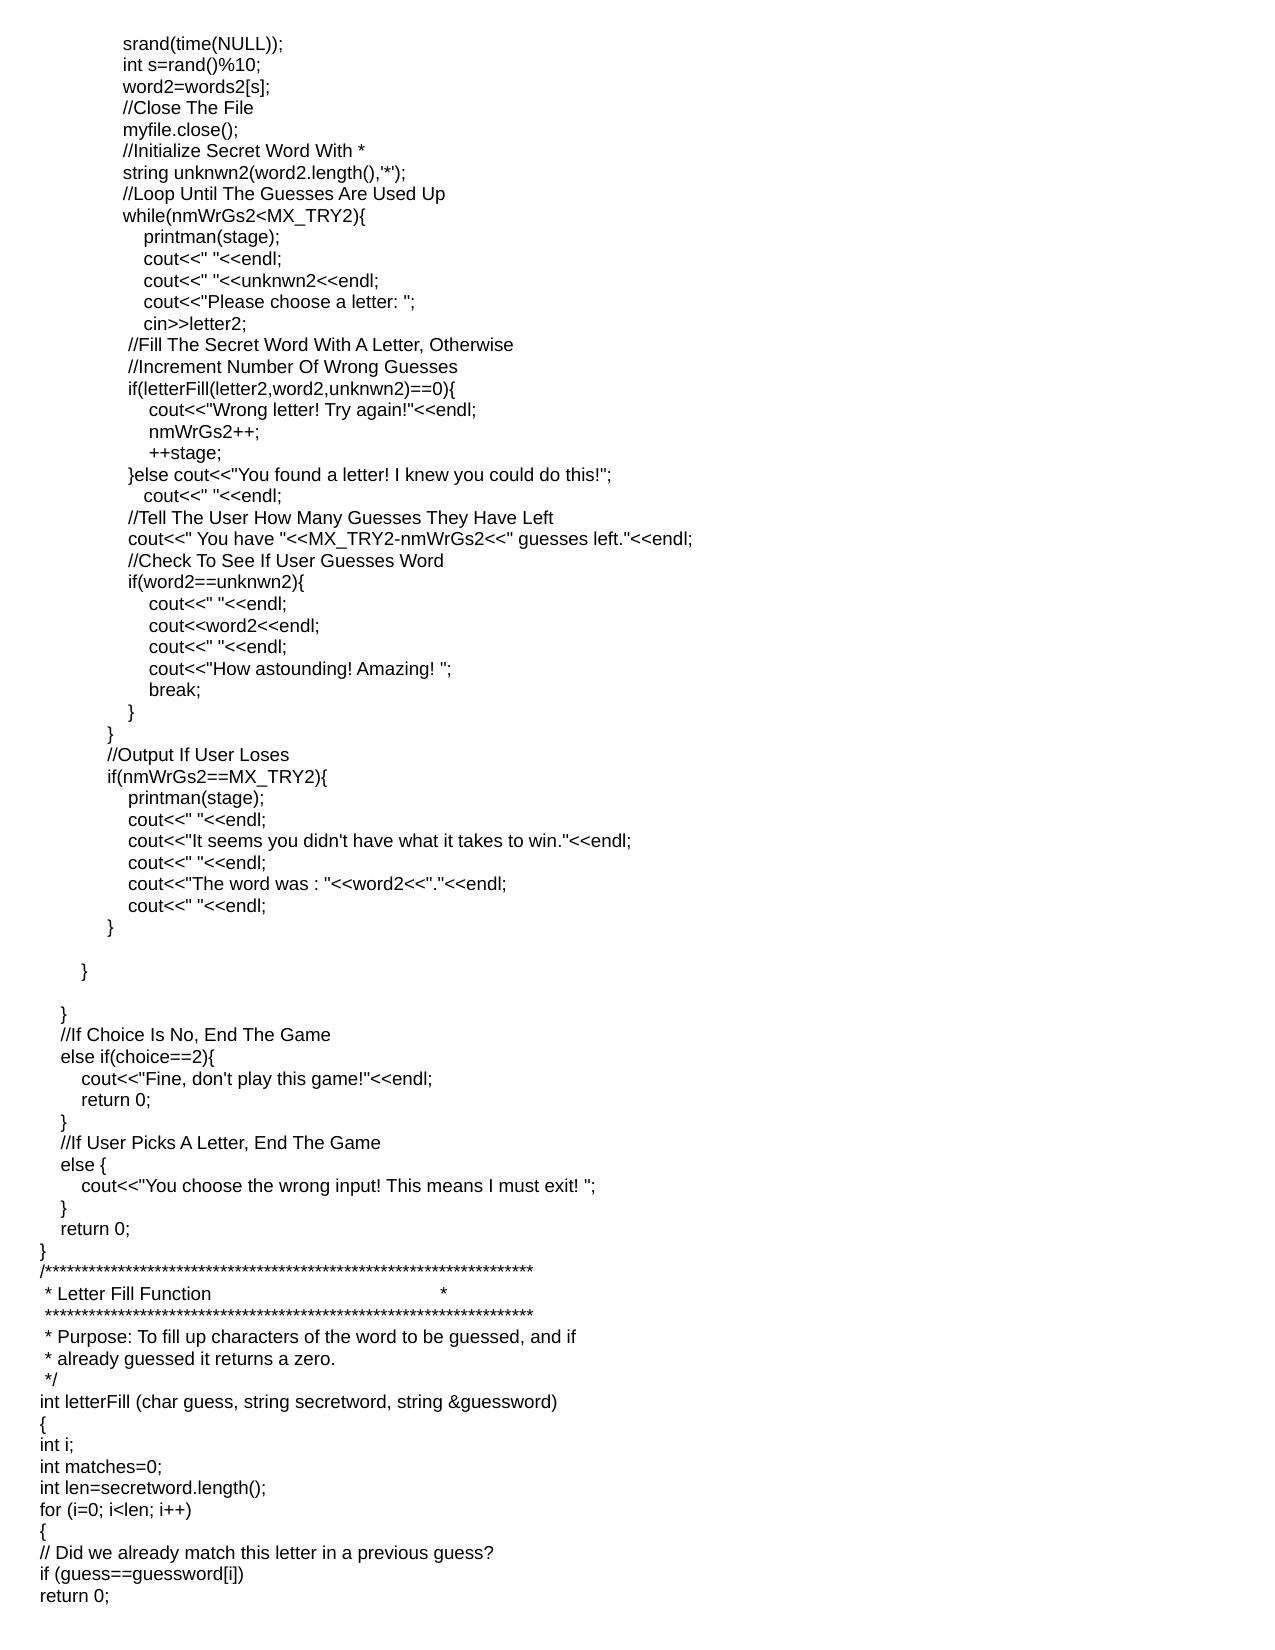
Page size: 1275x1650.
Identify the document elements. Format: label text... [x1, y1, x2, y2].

text srand(time(NULL)); [39, 32, 1156, 54]
text { [39, 1412, 1156, 1434]
text for (i=0; i<len; i++) [39, 1498, 1156, 1520]
text } [39, 1197, 1156, 1218]
text //Output If User Loses [39, 744, 1156, 765]
text /******************************************************************* [39, 1261, 1156, 1283]
text cout<<" "<<endl; [39, 852, 1156, 873]
text int matches=0; [39, 1455, 1156, 1477]
text } [39, 1003, 1156, 1024]
text } [39, 1110, 1156, 1132]
text int len=secretword.length(); [39, 1477, 1156, 1498]
text * Letter Fill Function * [39, 1283, 1156, 1304]
text ******************************************************************* [39, 1304, 1156, 1326]
text cout<<"Wrong letter! Try again!"<<endl; [39, 399, 1156, 420]
text //If User Picks A Letter, End The Game [39, 1132, 1156, 1153]
text cin>>letter2; [39, 313, 1156, 334]
text else { [39, 1153, 1156, 1175]
text myfile.close(); [39, 118, 1156, 140]
text return 0; [39, 1089, 1156, 1110]
text } [39, 701, 1156, 722]
text int i; [39, 1434, 1156, 1455]
text }else cout<<"You found a letter! I knew you could do this!"; [39, 463, 1156, 485]
text //Fill The Secret Word With A Letter, Otherwise [39, 334, 1156, 356]
text cout<<" "<<endl; [39, 248, 1156, 269]
text cout<<" "<<endl; [39, 808, 1156, 830]
text //If Choice Is No, End The Game [39, 1024, 1156, 1046]
text //Initialize Secret Word With * [39, 140, 1156, 162]
text break; [39, 679, 1156, 701]
text cout<<"Fine, don't play this game!"<<endl; [39, 1067, 1156, 1089]
text } [39, 722, 1156, 744]
text int s=rand()%10; [39, 54, 1156, 75]
text //Loop Until The Guesses Are Used Up [39, 183, 1156, 205]
text //Increment Number Of Wrong Guesses [39, 356, 1156, 377]
text ++stage; [39, 442, 1156, 463]
text word2=words2[s]; [39, 75, 1156, 97]
text } [39, 1240, 1156, 1261]
text //Close The File [39, 97, 1156, 118]
text string unknwn2(word2.length(),'*'); [39, 162, 1156, 183]
text //Check To See If User Guesses Word [39, 550, 1156, 571]
text else if(choice==2){ [39, 1046, 1156, 1067]
text cout<<"It seems you didn't have what it takes to win."<<endl; [39, 830, 1156, 852]
text cout<<" You have "<<MX_TRY2-nmWrGs2<<" guesses left."<<endl; [39, 528, 1156, 550]
text printman(stage); [39, 226, 1156, 248]
text } [39, 916, 1156, 938]
text printman(stage); [39, 787, 1156, 808]
text cout<<" "<<endl; [39, 636, 1156, 658]
text if (guess==guessword[i]) [39, 1563, 1156, 1585]
text cout<<" "<<endl; [39, 593, 1156, 614]
text cout<<"The word was : "<<word2<<"."<<endl; [39, 873, 1156, 895]
text cout<<word2<<endl; [39, 614, 1156, 636]
text if(nmWrGs2==MX_TRY2){ [39, 765, 1156, 787]
text if(word2==unknwn2){ [39, 571, 1156, 593]
text cout<<"How astounding! Amazing! "; [39, 658, 1156, 679]
text cout<<" "<<unknwn2<<endl; [39, 269, 1156, 291]
text //Tell The User How Many Guesses They Have Left [39, 507, 1156, 528]
text } [39, 959, 1156, 981]
text */ [39, 1369, 1156, 1391]
text // Did we already match this letter in a previous guess? [39, 1542, 1156, 1563]
text while(nmWrGs2<MX_TRY2){ [39, 205, 1156, 226]
text * already guessed it returns a zero. [39, 1348, 1156, 1369]
text cout<<"Please choose a letter: "; [39, 291, 1156, 313]
text nmWrGs2++; [39, 420, 1156, 442]
text return 0; [39, 1585, 1156, 1606]
text int letterFill (char guess, string secretword, string &guessword) [39, 1391, 1156, 1412]
text if(letterFill(letter2,word2,unknwn2)==0){ [39, 377, 1156, 399]
text return 0; [39, 1218, 1156, 1240]
text * Purpose: To fill up characters of the word to be guessed, and if [39, 1326, 1156, 1348]
text cout<<"You choose the wrong input! This means I must exit! "; [39, 1175, 1156, 1197]
text cout<<" "<<endl; [39, 485, 1156, 507]
text cout<<" "<<endl; [39, 895, 1156, 916]
text { [39, 1520, 1156, 1542]
